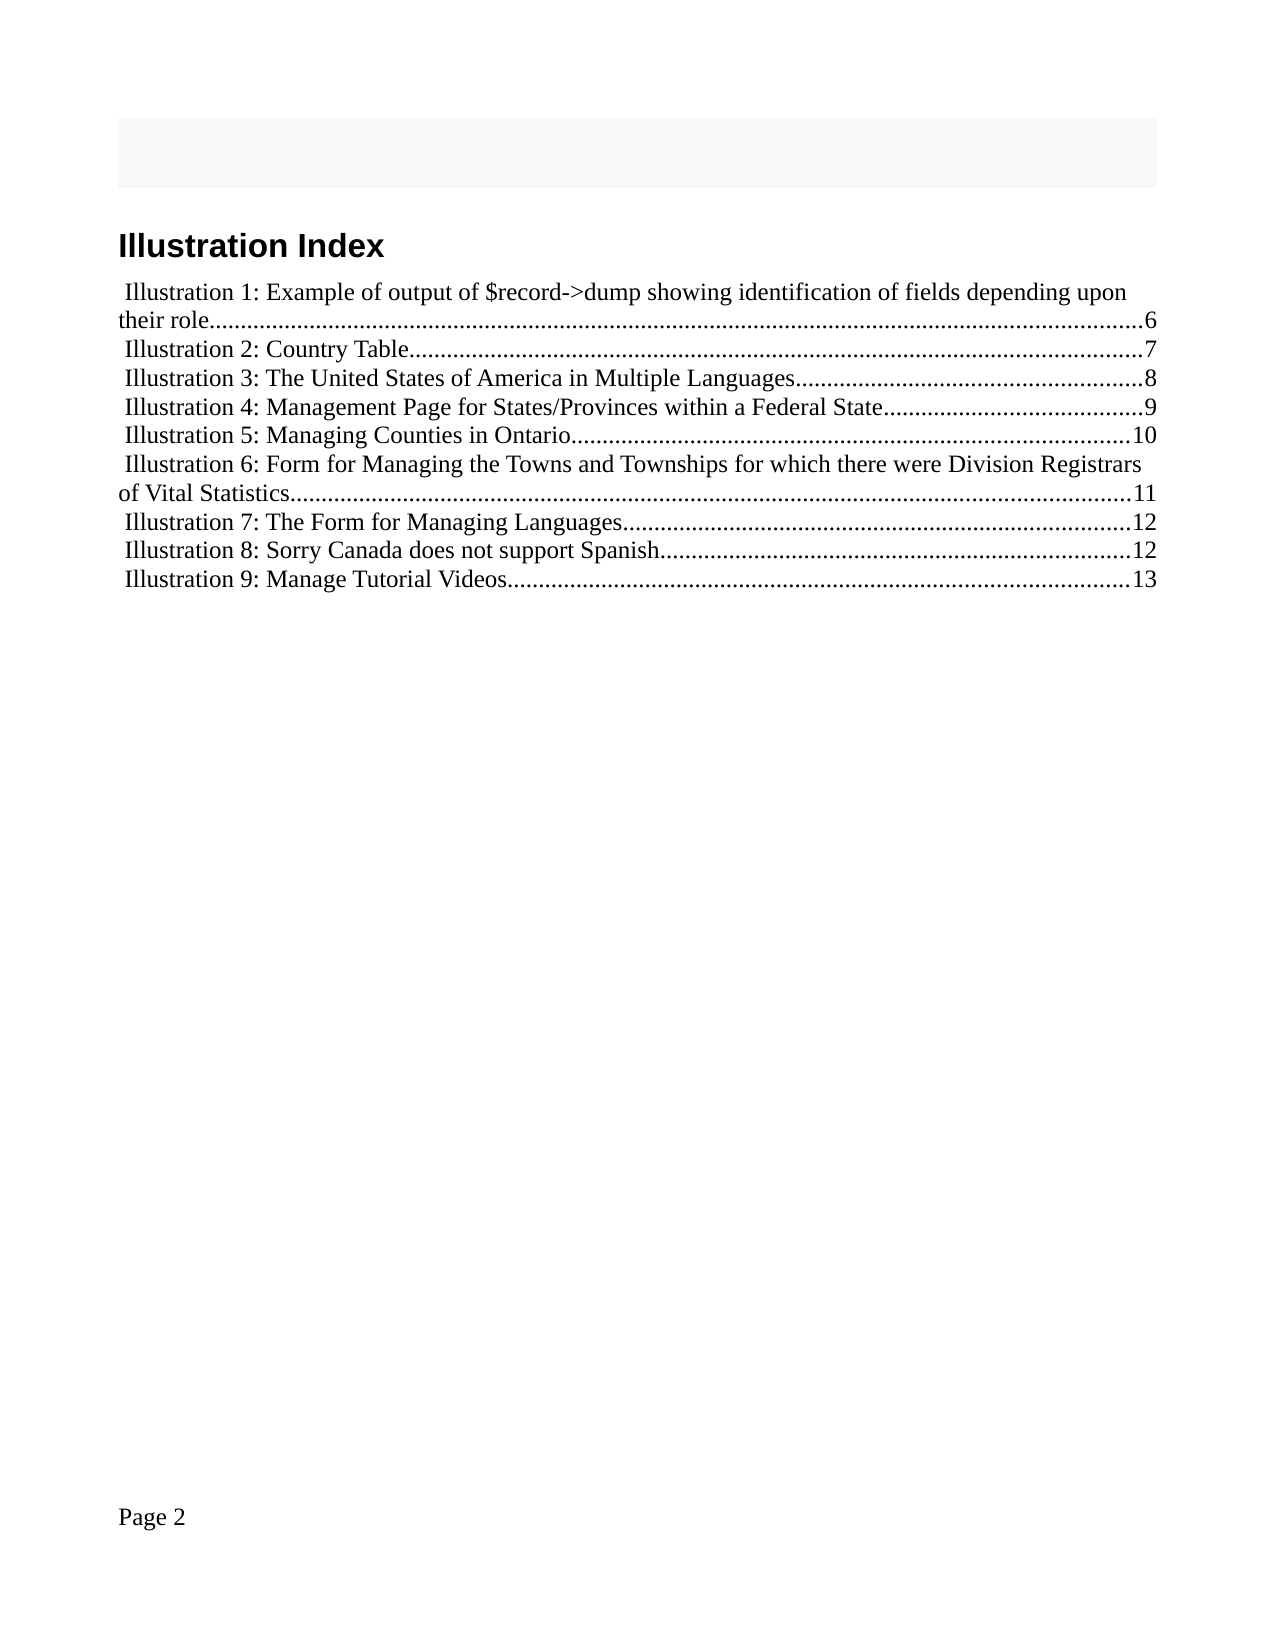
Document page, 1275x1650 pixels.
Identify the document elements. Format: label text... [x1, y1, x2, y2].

text Illustration 9: Manage Tutorial Videos 13 [118, 564, 1157, 593]
text Illustration 4: Management Page for States/Provinces within a Federal State 9 [118, 392, 1157, 420]
text Illustration 1: Example of output of $record->dump showing identification of fields depending upon their role 6 [118, 277, 1157, 334]
text Illustration 6: Form for Managing the Towns and Townships for which there were Division Registrars of Vital Statistics 11 [118, 449, 1157, 507]
text Illustration 3: The United States of America in Multiple Languages 8 [118, 363, 1157, 392]
text Illustration 5: Managing Counties in Ontario 10 [118, 420, 1157, 449]
subtitle Illustration Index [118, 226, 1157, 264]
text Illustration 8: Sorry Canada does not support Spanish 12 [118, 535, 1157, 564]
text Illustration 2: Country Table 7 [118, 334, 1157, 363]
text Illustration 7: The Form for Managing Languages 12 [118, 507, 1157, 535]
